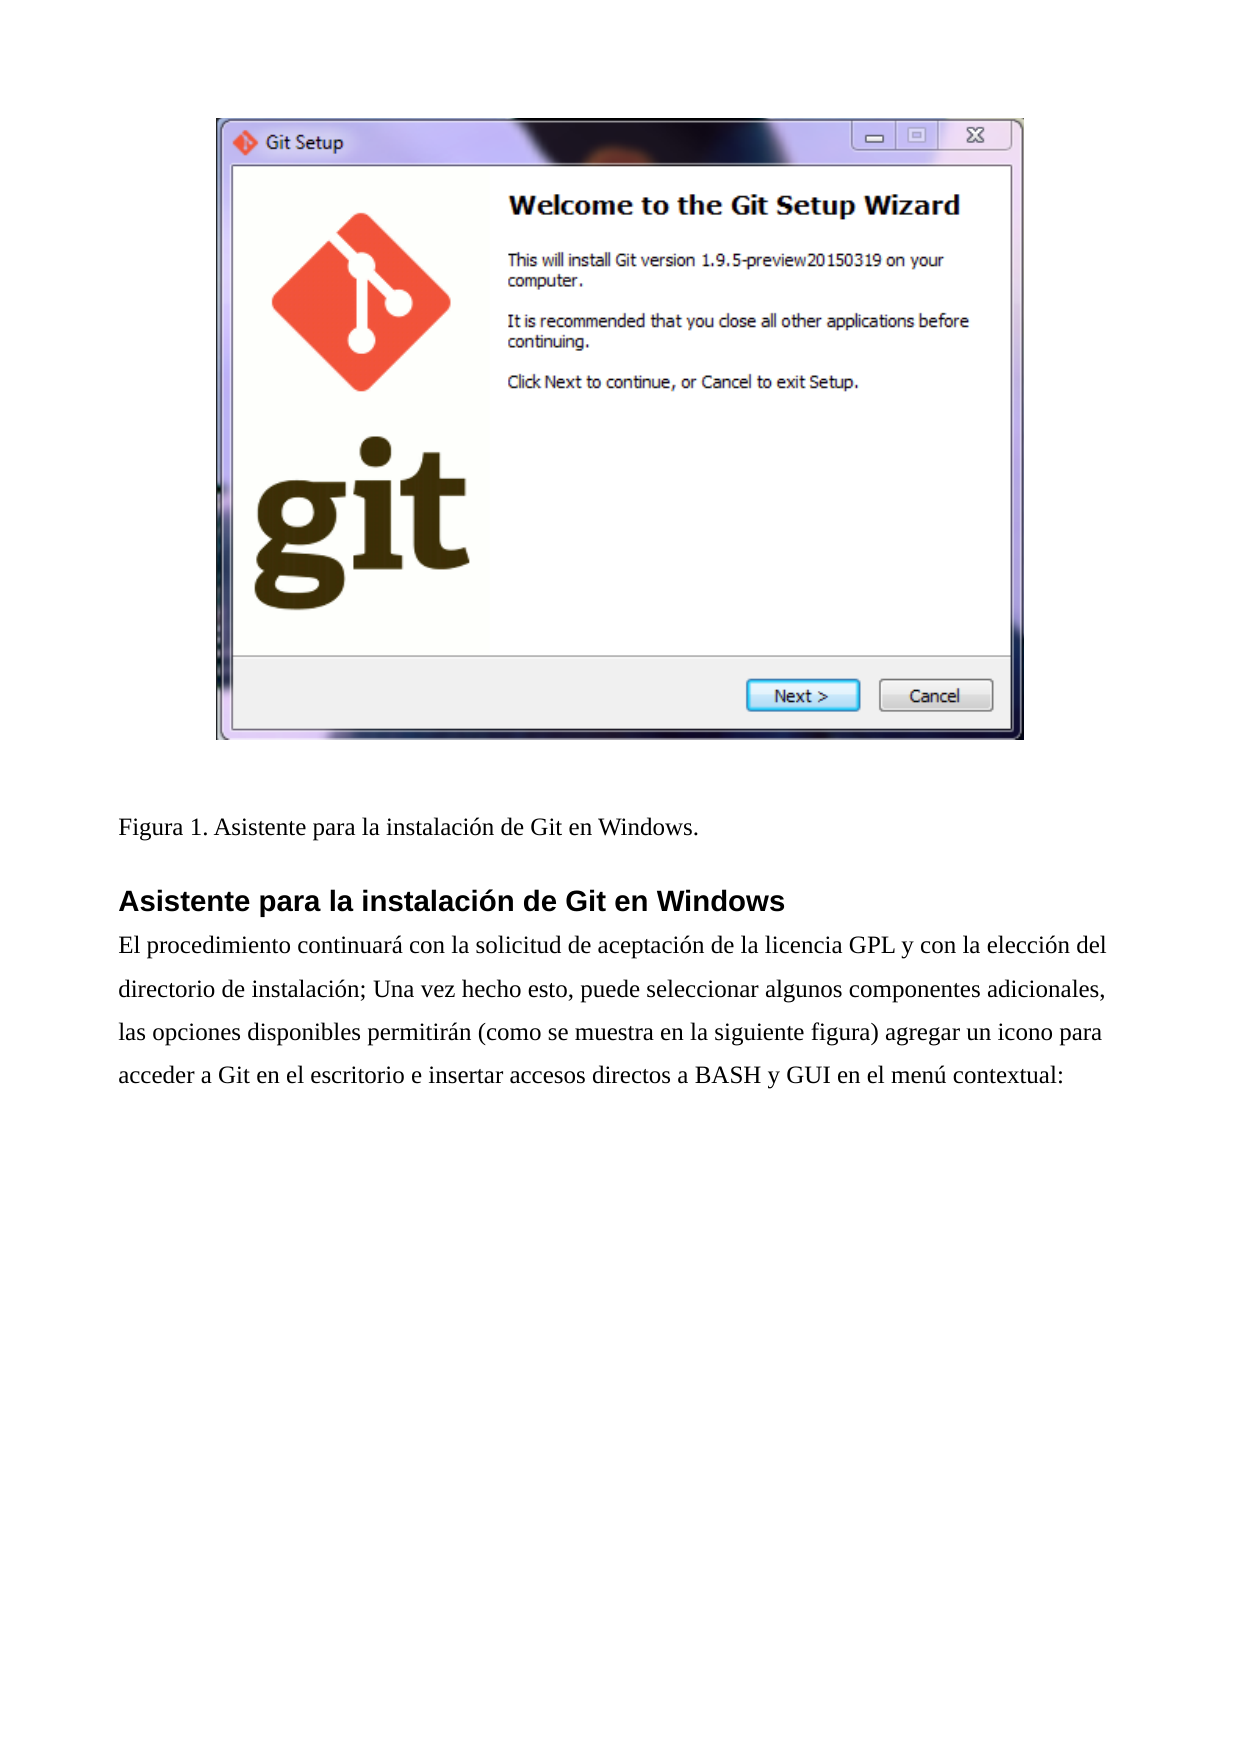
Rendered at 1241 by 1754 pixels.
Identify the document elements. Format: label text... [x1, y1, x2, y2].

subtitle Asistente para la instalación de Git en Windows [118, 884, 1122, 918]
text Figura 1. Asistente para la instalación de Git en Windows. [118, 812, 1122, 841]
picture [216, 118, 1024, 740]
text El procedimiento continuará con la solicitud de aceptación de la licencia GPL y con la elección del directorio de instalación; Una vez hecho esto, puede seleccionar algunos componentes adicionales, las opciones disponibles permitirán (como se muestra en la siguiente figura) agregar un icono para acceder a Git en el escritorio e insertar accesos directos a BASH y GUI en el menú contextual: [118, 931, 1122, 1089]
